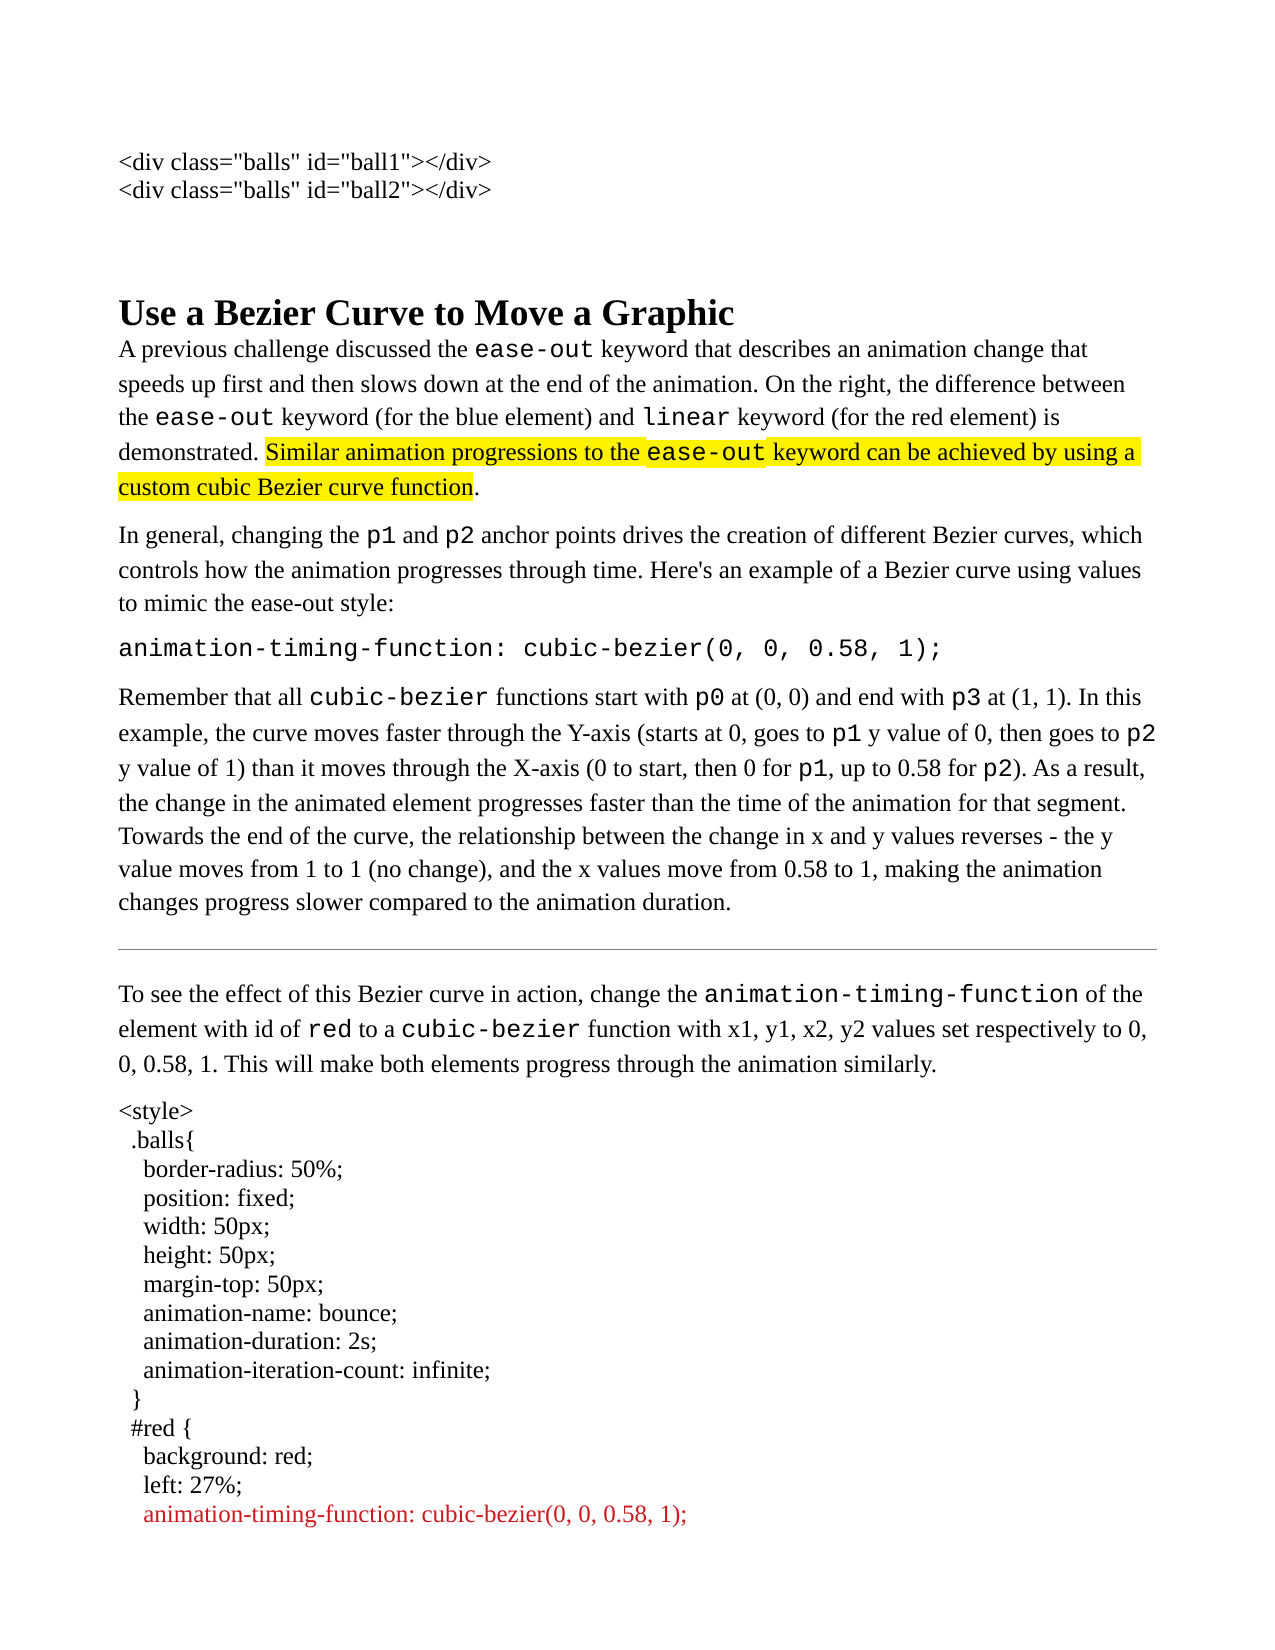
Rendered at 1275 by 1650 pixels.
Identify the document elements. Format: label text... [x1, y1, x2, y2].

text left: 27%; [118, 1470, 1157, 1499]
text <div class="balls" id="ball2"></div> [118, 176, 1157, 204]
text } [118, 1384, 1157, 1413]
text animation-duration: 2s; [118, 1326, 1157, 1355]
text .balls{ [118, 1125, 1157, 1154]
text border-radius: 50%; [118, 1154, 1157, 1183]
text margin-top: 50px; [118, 1269, 1157, 1298]
text To see the effect of this Bezier curve in action, change the animation-timing-function of the element with id of red to a cubic-bezier function with x1, y1, x2, y2 values set respectively to 0, 0, 0.58, 1. This will make both elements progress through the animation similarly. [118, 979, 1157, 1078]
text width: 50px; [118, 1211, 1157, 1240]
text A previous challenge discussed the ease-out keyword that describes an animation change that speeds up first and then slows down at the end of the animation. On the right, the difference between the ease-out keyword (for the blue element) and linear keyword (for the red element) is demonstrated. Similar animation progressions to the ease-out keyword can be achieved by using a custom cubic Bezier curve function. [118, 334, 1157, 501]
text In general, changing the p1 and p2 anchor points drives the creation of different Bezier curves, which controls how the animation progresses through time. Here's an example of a Bezier curve using values to mimic the ease-out style: [118, 520, 1157, 617]
text animation-timing-function: cubic-bezier(0, 0, 0.58, 1); [118, 1499, 1157, 1528]
text animation-timing-function: cubic-bezier(0, 0, 0.58, 1); [118, 635, 1157, 664]
text background: red; [118, 1441, 1157, 1470]
text #red { [118, 1413, 1157, 1441]
text Remember that all cubic-bezier functions start with p0 at (0, 0) and end with p3 at (1, 1). In this example, the curve moves faster through the Y-axis (starts at 0, goes to p1 y value of 0, then goes to p2 y value of 1) than it moves through the X-axis (0 to start, then 0 for p1, up to 0.58 for p2). As a result, the change in the animated element progresses faster than the time of the animation for that segment. Towards the end of the curve, the relationship between the change in x and y values reverses - the y value moves from 1 to 1 (no change), and the x values move from 0.58 to 1, making the animation changes progress slower compared to the animation duration. [118, 682, 1157, 916]
text position: fixed; [118, 1183, 1157, 1211]
text <div class="balls" id="ball1"></div> [118, 147, 1157, 176]
text animation-iteration-count: infinite; [118, 1355, 1157, 1384]
subtitle Use a Bezier Curve to Move a Graphic [118, 291, 1157, 334]
text <style> [118, 1096, 1157, 1125]
text height: 50px; [118, 1240, 1157, 1269]
text animation-name: bounce; [118, 1298, 1157, 1326]
